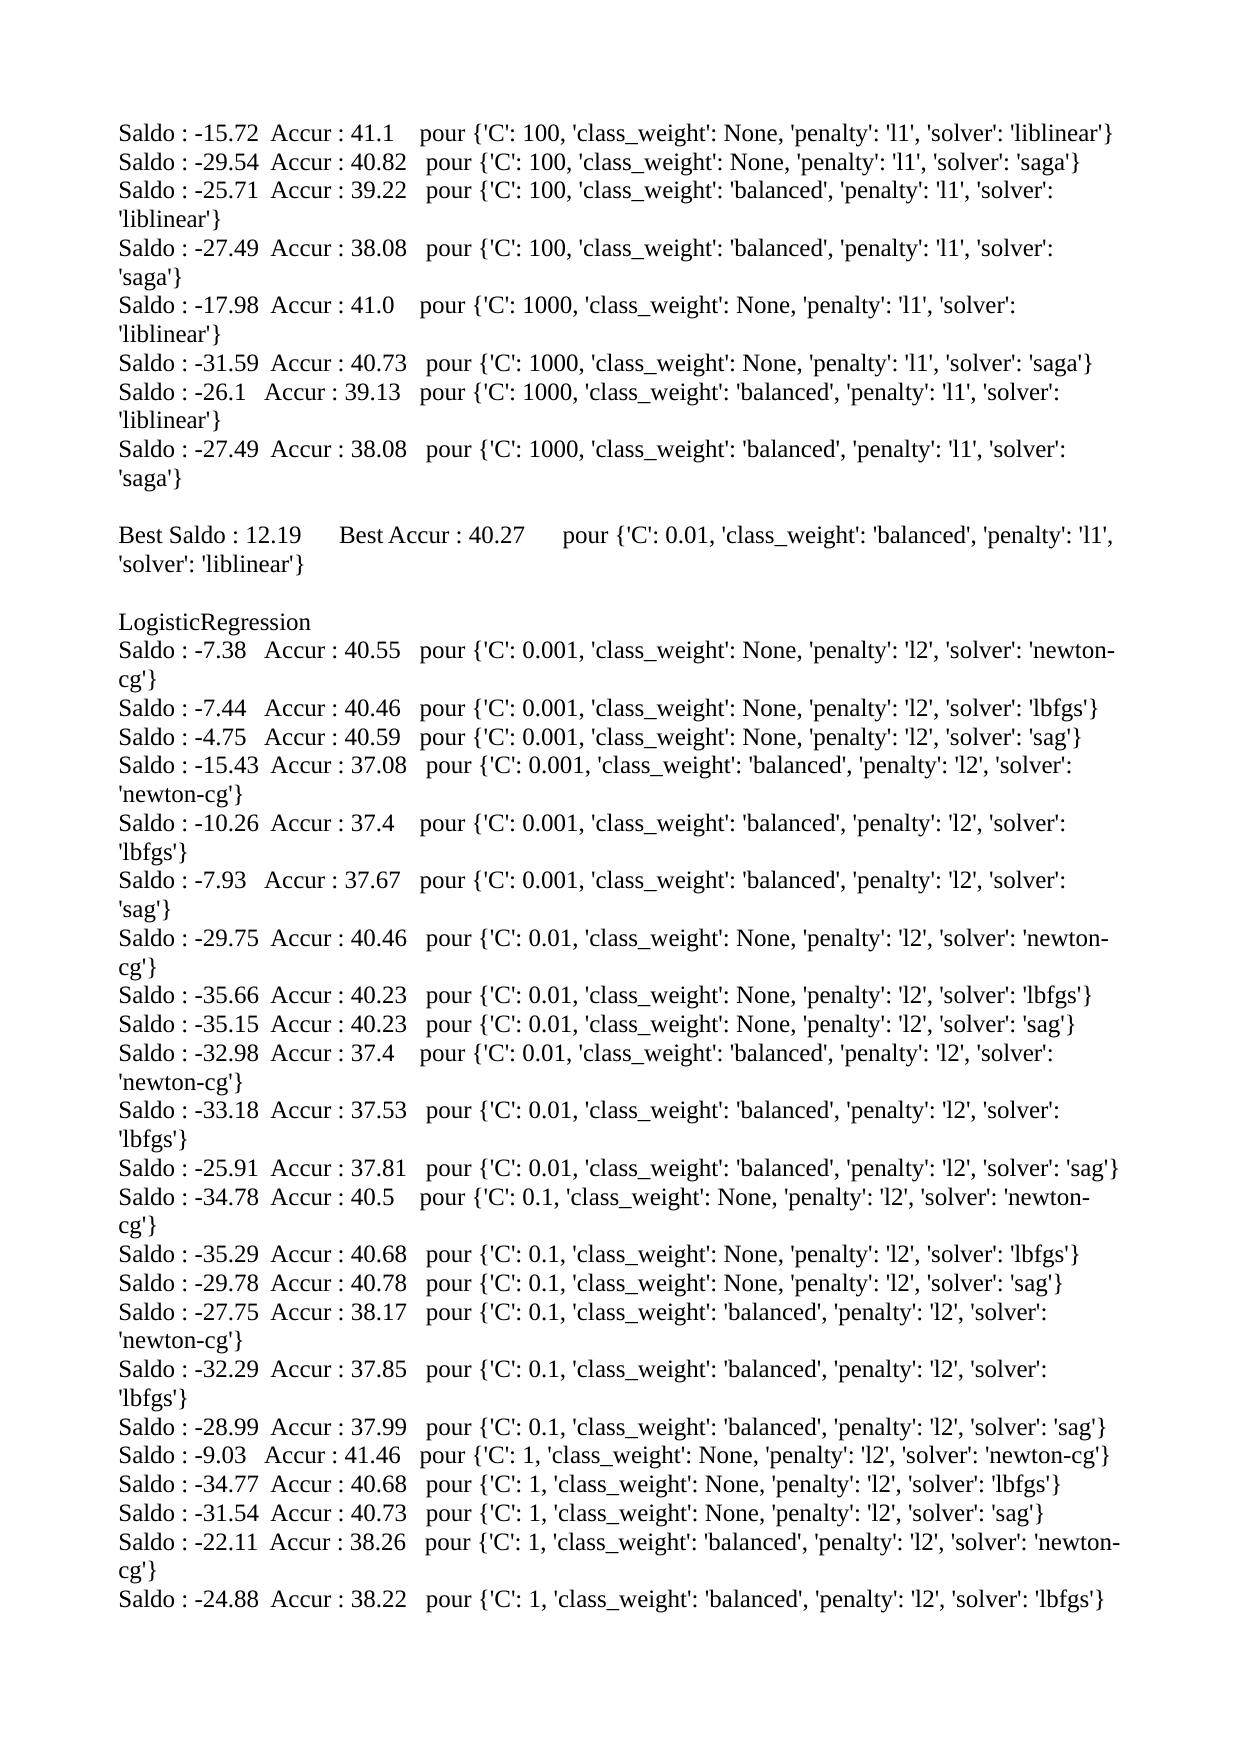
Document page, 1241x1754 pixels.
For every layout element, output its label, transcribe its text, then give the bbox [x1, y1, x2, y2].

text Saldo : -7.44 Accur : 40.46 pour {'C': 0.001, 'class_weight': None, 'penalty': 'l2', 'solver': 'lbfgs'} [118, 693, 1122, 722]
text Saldo : -26.1 Accur : 39.13 pour {'C': 1000, 'class_weight': 'balanced', 'penalty': 'l1', 'solver': 'liblinear'} [118, 377, 1122, 434]
text Best Saldo : 12.19 Best Accur : 40.27 pour {'C': 0.01, 'class_weight': 'balanced', 'penalty': 'l1', 'solver': 'liblinear'} [118, 521, 1122, 578]
text Saldo : -15.72 Accur : 41.1 pour {'C': 100, 'class_weight': None, 'penalty': 'l1', 'solver': 'liblinear'} [118, 118, 1122, 147]
text Saldo : -4.75 Accur : 40.59 pour {'C': 0.001, 'class_weight': None, 'penalty': 'l2', 'solver': 'sag'} [118, 722, 1122, 751]
text Saldo : -17.98 Accur : 41.0 pour {'C': 1000, 'class_weight': None, 'penalty': 'l1', 'solver': 'liblinear'} [118, 291, 1122, 348]
text Saldo : -9.03 Accur : 41.46 pour {'C': 1, 'class_weight': None, 'penalty': 'l2', 'solver': 'newton-cg'} [118, 1441, 1122, 1469]
text Saldo : -22.11 Accur : 38.26 pour {'C': 1, 'class_weight': 'balanced', 'penalty': 'l2', 'solver': 'newton-cg'} [118, 1527, 1122, 1584]
text Saldo : -33.18 Accur : 37.53 pour {'C': 0.01, 'class_weight': 'balanced', 'penalty': 'l2', 'solver': 'lbfgs'} [118, 1096, 1122, 1153]
text Saldo : -32.98 Accur : 37.4 pour {'C': 0.01, 'class_weight': 'balanced', 'penalty': 'l2', 'solver': 'newton-cg'} [118, 1038, 1122, 1096]
text LogisticRegression [118, 607, 1122, 636]
text Saldo : -31.59 Accur : 40.73 pour {'C': 1000, 'class_weight': None, 'penalty': 'l1', 'solver': 'saga'} [118, 348, 1122, 377]
text Saldo : -35.66 Accur : 40.23 pour {'C': 0.01, 'class_weight': None, 'penalty': 'l2', 'solver': 'lbfgs'} [118, 981, 1122, 1009]
text Saldo : -15.43 Accur : 37.08 pour {'C': 0.001, 'class_weight': 'balanced', 'penalty': 'l2', 'solver': 'newton-cg'} [118, 751, 1122, 808]
text Saldo : -27.49 Accur : 38.08 pour {'C': 1000, 'class_weight': 'balanced', 'penalty': 'l1', 'solver': 'saga'} [118, 434, 1122, 492]
text Saldo : -25.91 Accur : 37.81 pour {'C': 0.01, 'class_weight': 'balanced', 'penalty': 'l2', 'solver': 'sag'} [118, 1153, 1122, 1182]
text Saldo : -27.49 Accur : 38.08 pour {'C': 100, 'class_weight': 'balanced', 'penalty': 'l1', 'solver': 'saga'} [118, 233, 1122, 291]
text Saldo : -29.78 Accur : 40.78 pour {'C': 0.1, 'class_weight': None, 'penalty': 'l2', 'solver': 'sag'} [118, 1268, 1122, 1297]
text Saldo : -34.77 Accur : 40.68 pour {'C': 1, 'class_weight': None, 'penalty': 'l2', 'solver': 'lbfgs'} [118, 1469, 1122, 1498]
text Saldo : -10.26 Accur : 37.4 pour {'C': 0.001, 'class_weight': 'balanced', 'penalty': 'l2', 'solver': 'lbfgs'} [118, 808, 1122, 866]
text Saldo : -27.75 Accur : 38.17 pour {'C': 0.1, 'class_weight': 'balanced', 'penalty': 'l2', 'solver': 'newton-cg'} [118, 1297, 1122, 1354]
text Saldo : -32.29 Accur : 37.85 pour {'C': 0.1, 'class_weight': 'balanced', 'penalty': 'l2', 'solver': 'lbfgs'} [118, 1354, 1122, 1412]
text Saldo : -28.99 Accur : 37.99 pour {'C': 0.1, 'class_weight': 'balanced', 'penalty': 'l2', 'solver': 'sag'} [118, 1412, 1122, 1441]
text Saldo : -35.15 Accur : 40.23 pour {'C': 0.01, 'class_weight': None, 'penalty': 'l2', 'solver': 'sag'} [118, 1009, 1122, 1038]
text Saldo : -7.38 Accur : 40.55 pour {'C': 0.001, 'class_weight': None, 'penalty': 'l2', 'solver': 'newton-cg'} [118, 636, 1122, 693]
text Saldo : -35.29 Accur : 40.68 pour {'C': 0.1, 'class_weight': None, 'penalty': 'l2', 'solver': 'lbfgs'} [118, 1239, 1122, 1268]
text Saldo : -29.75 Accur : 40.46 pour {'C': 0.01, 'class_weight': None, 'penalty': 'l2', 'solver': 'newton-cg'} [118, 923, 1122, 981]
text Saldo : -34.78 Accur : 40.5 pour {'C': 0.1, 'class_weight': None, 'penalty': 'l2', 'solver': 'newton-cg'} [118, 1182, 1122, 1239]
text Saldo : -7.93 Accur : 37.67 pour {'C': 0.001, 'class_weight': 'balanced', 'penalty': 'l2', 'solver': 'sag'} [118, 866, 1122, 923]
text Saldo : -24.88 Accur : 38.22 pour {'C': 1, 'class_weight': 'balanced', 'penalty': 'l2', 'solver': 'lbfgs'} [118, 1584, 1122, 1613]
text Saldo : -31.54 Accur : 40.73 pour {'C': 1, 'class_weight': None, 'penalty': 'l2', 'solver': 'sag'} [118, 1498, 1122, 1527]
text Saldo : -25.71 Accur : 39.22 pour {'C': 100, 'class_weight': 'balanced', 'penalty': 'l1', 'solver': 'liblinear'} [118, 176, 1122, 233]
text Saldo : -29.54 Accur : 40.82 pour {'C': 100, 'class_weight': None, 'penalty': 'l1', 'solver': 'saga'} [118, 147, 1122, 176]
